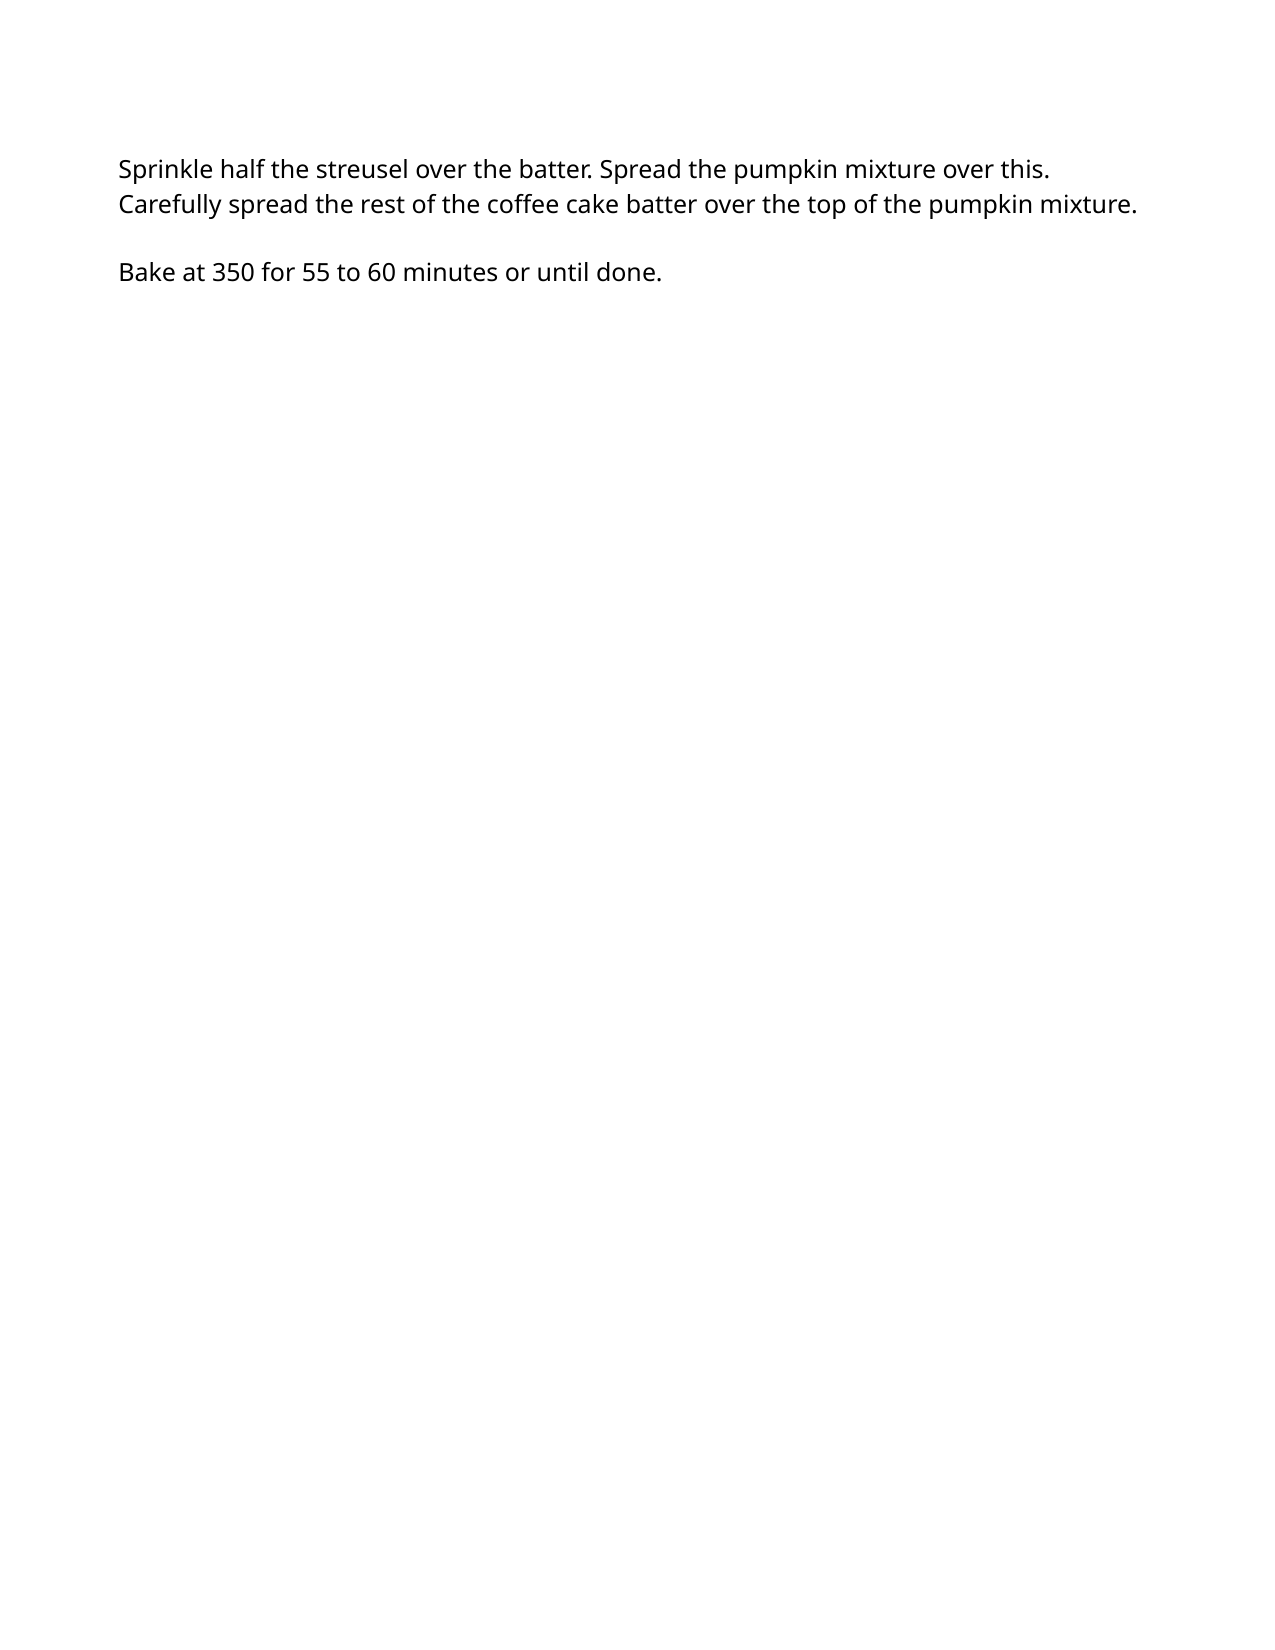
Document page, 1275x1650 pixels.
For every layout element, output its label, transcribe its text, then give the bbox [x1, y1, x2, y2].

text Sprinkle half the streusel over the batter. Spread the pumpkin mixture over this. Carefully spread the rest of the coffee cake batter over the top of the pumpkin mixture. [118, 152, 1157, 220]
text Bake at 350 for 55 to 60 minutes or until done. [118, 254, 1157, 288]
